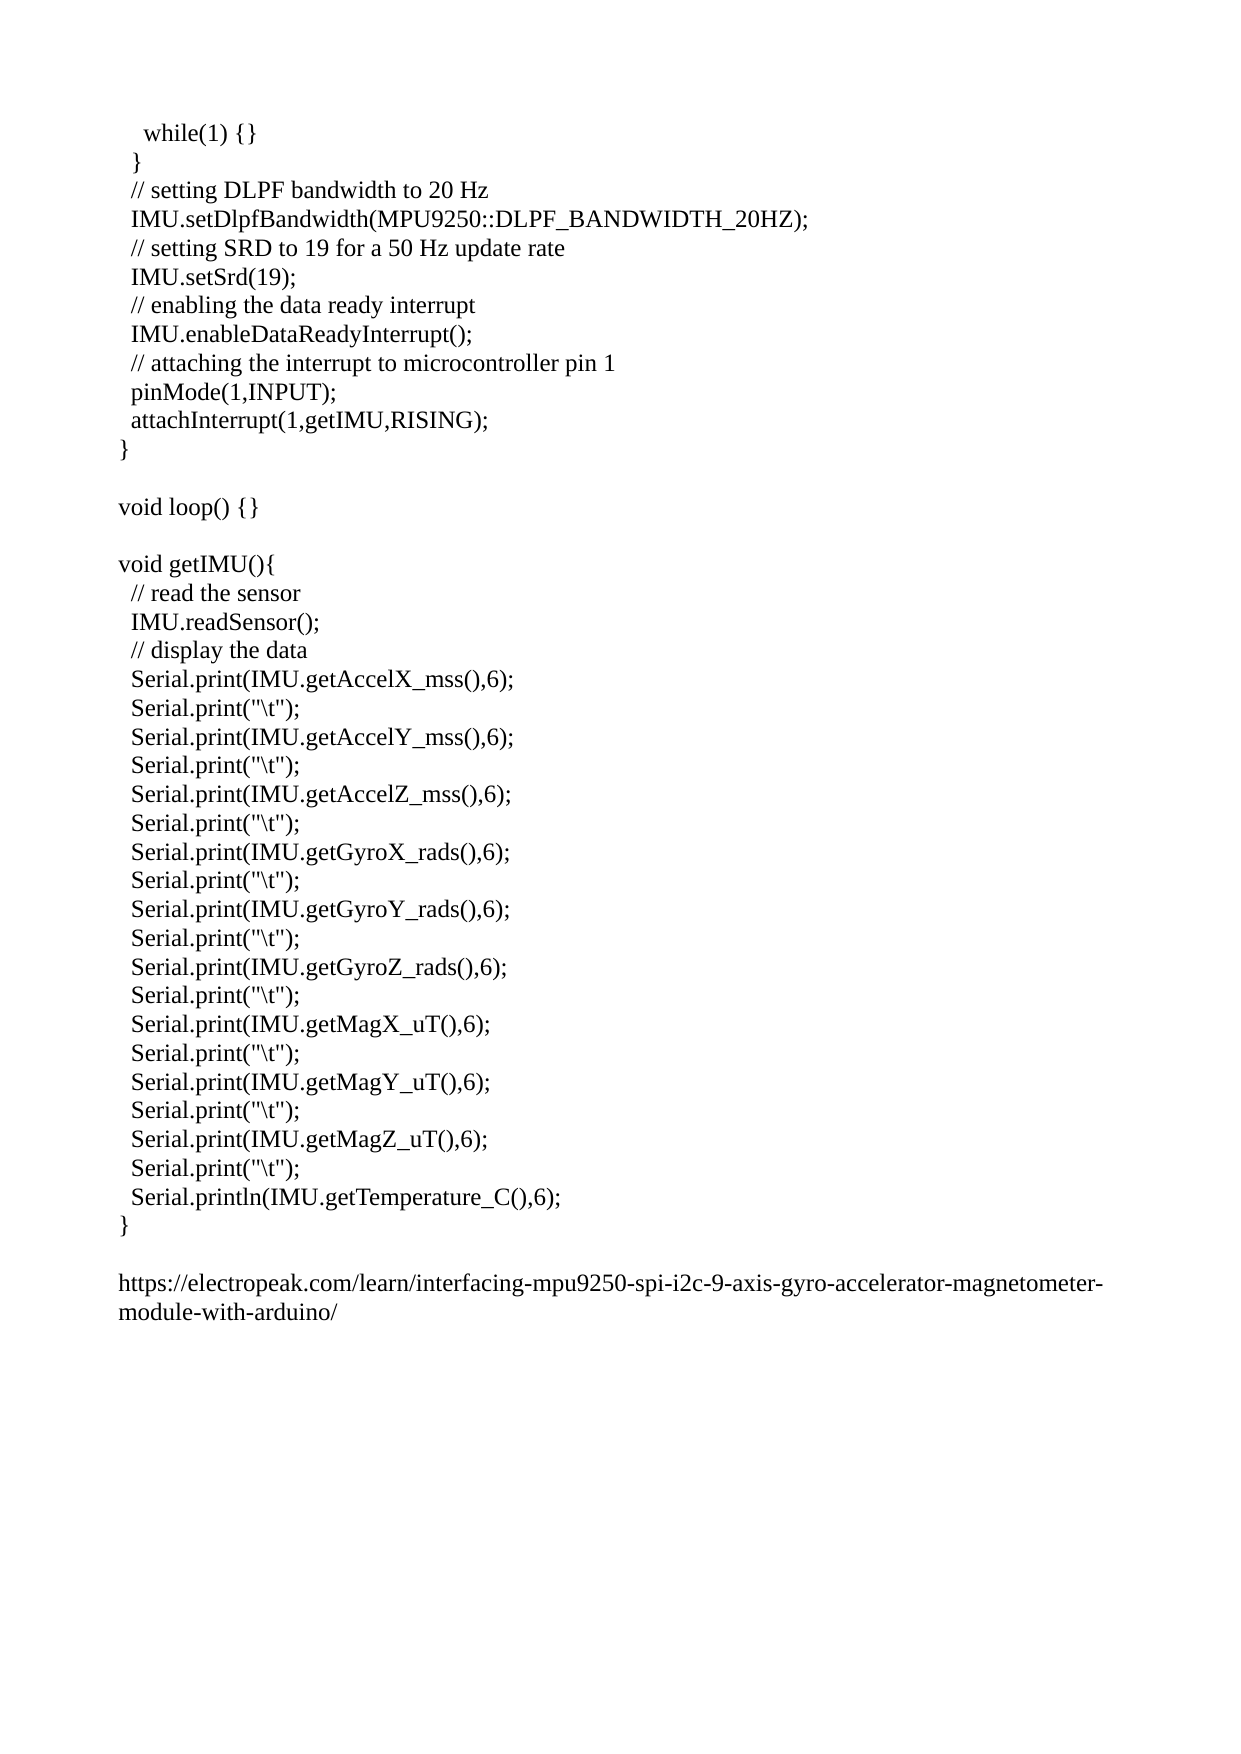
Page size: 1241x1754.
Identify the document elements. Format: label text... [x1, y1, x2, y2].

text // setting SRD to 19 for a 50 Hz update rate [118, 233, 1122, 262]
text Serial.print("\t"); [118, 866, 1122, 894]
text IMU.enableDataReadyInterrupt(); [118, 319, 1122, 348]
text Serial.print(IMU.getAccelX_mss(),6); [118, 664, 1122, 693]
text IMU.setDlpfBandwidth(MPU9250::DLPF_BANDWIDTH_20HZ); [118, 204, 1122, 233]
text Serial.print(IMU.getMagZ_uT(),6); [118, 1124, 1122, 1153]
text IMU.readSensor(); [118, 607, 1122, 636]
text Serial.print(IMU.getGyroY_rads(),6); [118, 894, 1122, 923]
text // enabling the data ready interrupt [118, 291, 1122, 319]
text Serial.print("\t"); [118, 1096, 1122, 1124]
text Serial.print(IMU.getMagY_uT(),6); [118, 1067, 1122, 1096]
text Serial.print(IMU.getGyroX_rads(),6); [118, 837, 1122, 866]
text IMU.setSrd(19); [118, 262, 1122, 291]
text Serial.print(IMU.getGyroZ_rads(),6); [118, 952, 1122, 981]
text Serial.print("\t"); [118, 1038, 1122, 1067]
text // read the sensor [118, 578, 1122, 607]
text Serial.print(IMU.getAccelZ_mss(),6); [118, 779, 1122, 808]
text Serial.print(IMU.getAccelY_mss(),6); [118, 722, 1122, 751]
text Serial.println(IMU.getTemperature_C(),6); [118, 1182, 1122, 1211]
text void getIMU(){ [118, 549, 1122, 578]
text } [118, 1211, 1122, 1239]
text void loop() {} [118, 492, 1122, 521]
text // attaching the interrupt to microcontroller pin 1 [118, 348, 1122, 377]
text } [118, 147, 1122, 176]
text Serial.print("\t"); [118, 923, 1122, 952]
text // display the data [118, 636, 1122, 664]
text attachInterrupt(1,getIMU,RISING); [118, 406, 1122, 434]
text Serial.print("\t"); [118, 981, 1122, 1009]
text pinMode(1,INPUT); [118, 377, 1122, 406]
text while(1) {} [118, 118, 1122, 147]
text // setting DLPF bandwidth to 20 Hz [118, 176, 1122, 204]
text Serial.print("\t"); [118, 693, 1122, 722]
text Serial.print(IMU.getMagX_uT(),6); [118, 1009, 1122, 1038]
text Serial.print("\t"); [118, 1153, 1122, 1182]
text Serial.print("\t"); [118, 808, 1122, 837]
text } [118, 434, 1122, 463]
text https://electropeak.com/learn/interfacing-mpu9250-spi-i2c-9-axis-gyro-accelerator-magnetometer-module-with-arduino/ [118, 1268, 1122, 1326]
text Serial.print("\t"); [118, 751, 1122, 779]
